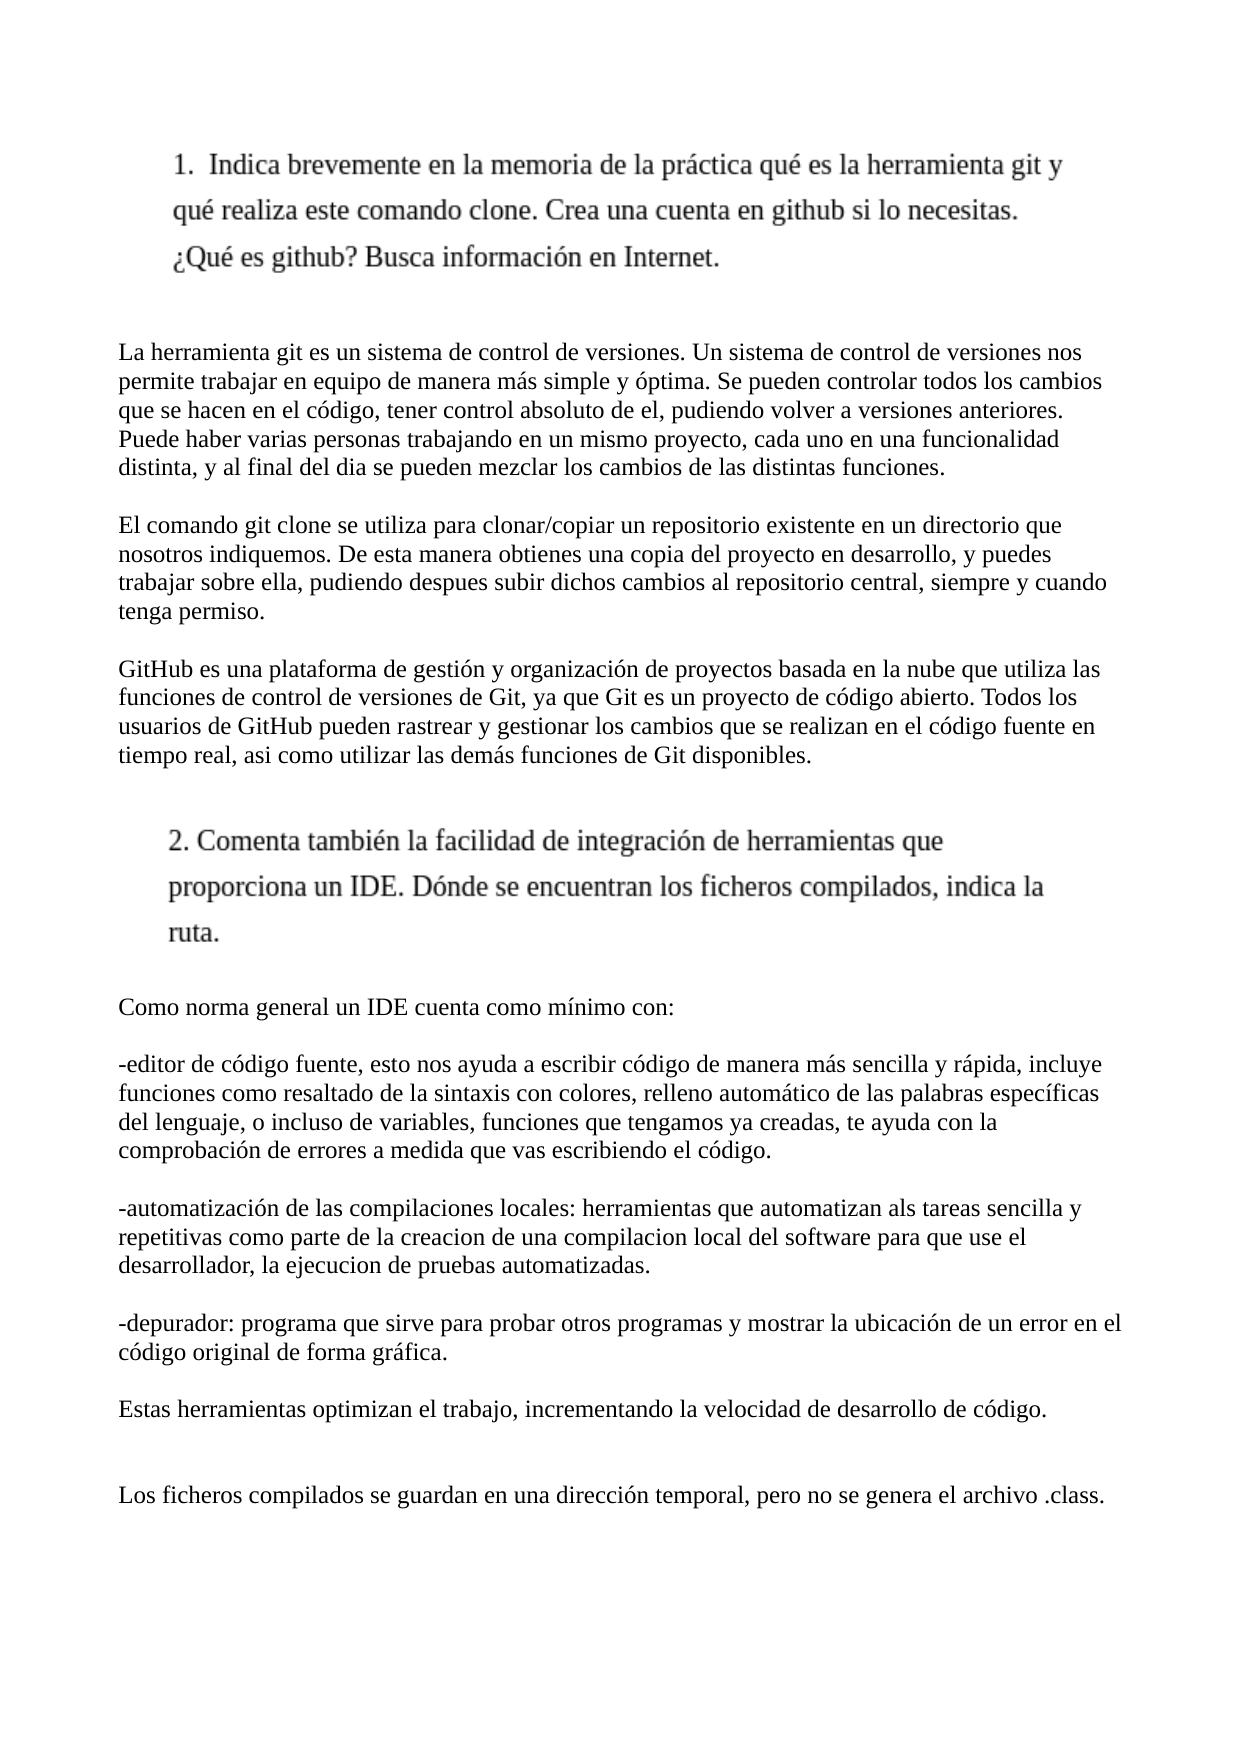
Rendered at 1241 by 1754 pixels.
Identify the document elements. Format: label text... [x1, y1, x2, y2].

text GitHub es una plataforma de gestión y organización de proyectos basada en la nube que utiliza las funciones de control de versiones de Git, ya que Git es un proyecto de código abierto. Todos los usuarios de GitHub pueden rastrear y gestionar los cambios que se realizan en el código fuente en tiempo real, asi como utilizar las demás funciones de Git disponibles. [118, 654, 1122, 769]
text Los ficheros compilados se guardan en una dirección temporal, pero no se genera el archivo .class. [118, 1481, 1122, 1509]
picture [152, 118, 1088, 309]
text La herramienta git es un sistema de control de versiones. Un sistema de control de versiones nos permite trabajar en equipo de manera más simple y óptima. Se pueden controlar todos los cambios que se hacen en el código, tener control absoluto de el, pudiendo volver a versiones anteriores. Puede haber varias personas trabajando en un mismo proyecto, cada uno en una funcionalidad distinta, y al final del dia se pueden mezclar los cambios de las distintas funciones. [118, 337, 1122, 481]
picture [149, 797, 1091, 964]
text El comando git clone se utiliza para clonar/copiar un repositorio existente en un directorio que nosotros indiquemos. De esta manera obtienes una copia del proyecto en desarrollo, y puedes trabajar sobre ella, pudiendo despues subir dichos cambios al repositorio central, siempre y cuando tenga permiso. [118, 510, 1122, 625]
text Estas herramientas optimizan el trabajo, incrementando la velocidad de desarrollo de código. [118, 1394, 1122, 1423]
text Como norma general un IDE cuenta como mínimo con: [118, 992, 1122, 1021]
text -editor de código fuente, esto nos ayuda a escribir código de manera más sencilla y rápida, incluye funciones como resaltado de la sintaxis con colores, relleno automático de las palabras específicas del lenguaje, o incluso de variables, funciones que tengamos ya creadas, te ayuda con la comprobación de errores a medida que vas escribiendo el código. [118, 1049, 1122, 1164]
text -automatización de las compilaciones locales: herramientas que automatizan als tareas sencilla y repetitivas como parte de la creacion de una compilacion local del software para que use el desarrollador, la ejecucion de pruebas automatizadas. [118, 1193, 1122, 1279]
text -depurador: programa que sirve para probar otros programas y mostrar la ubicación de un error en el código original de forma gráfica. [118, 1308, 1122, 1366]
